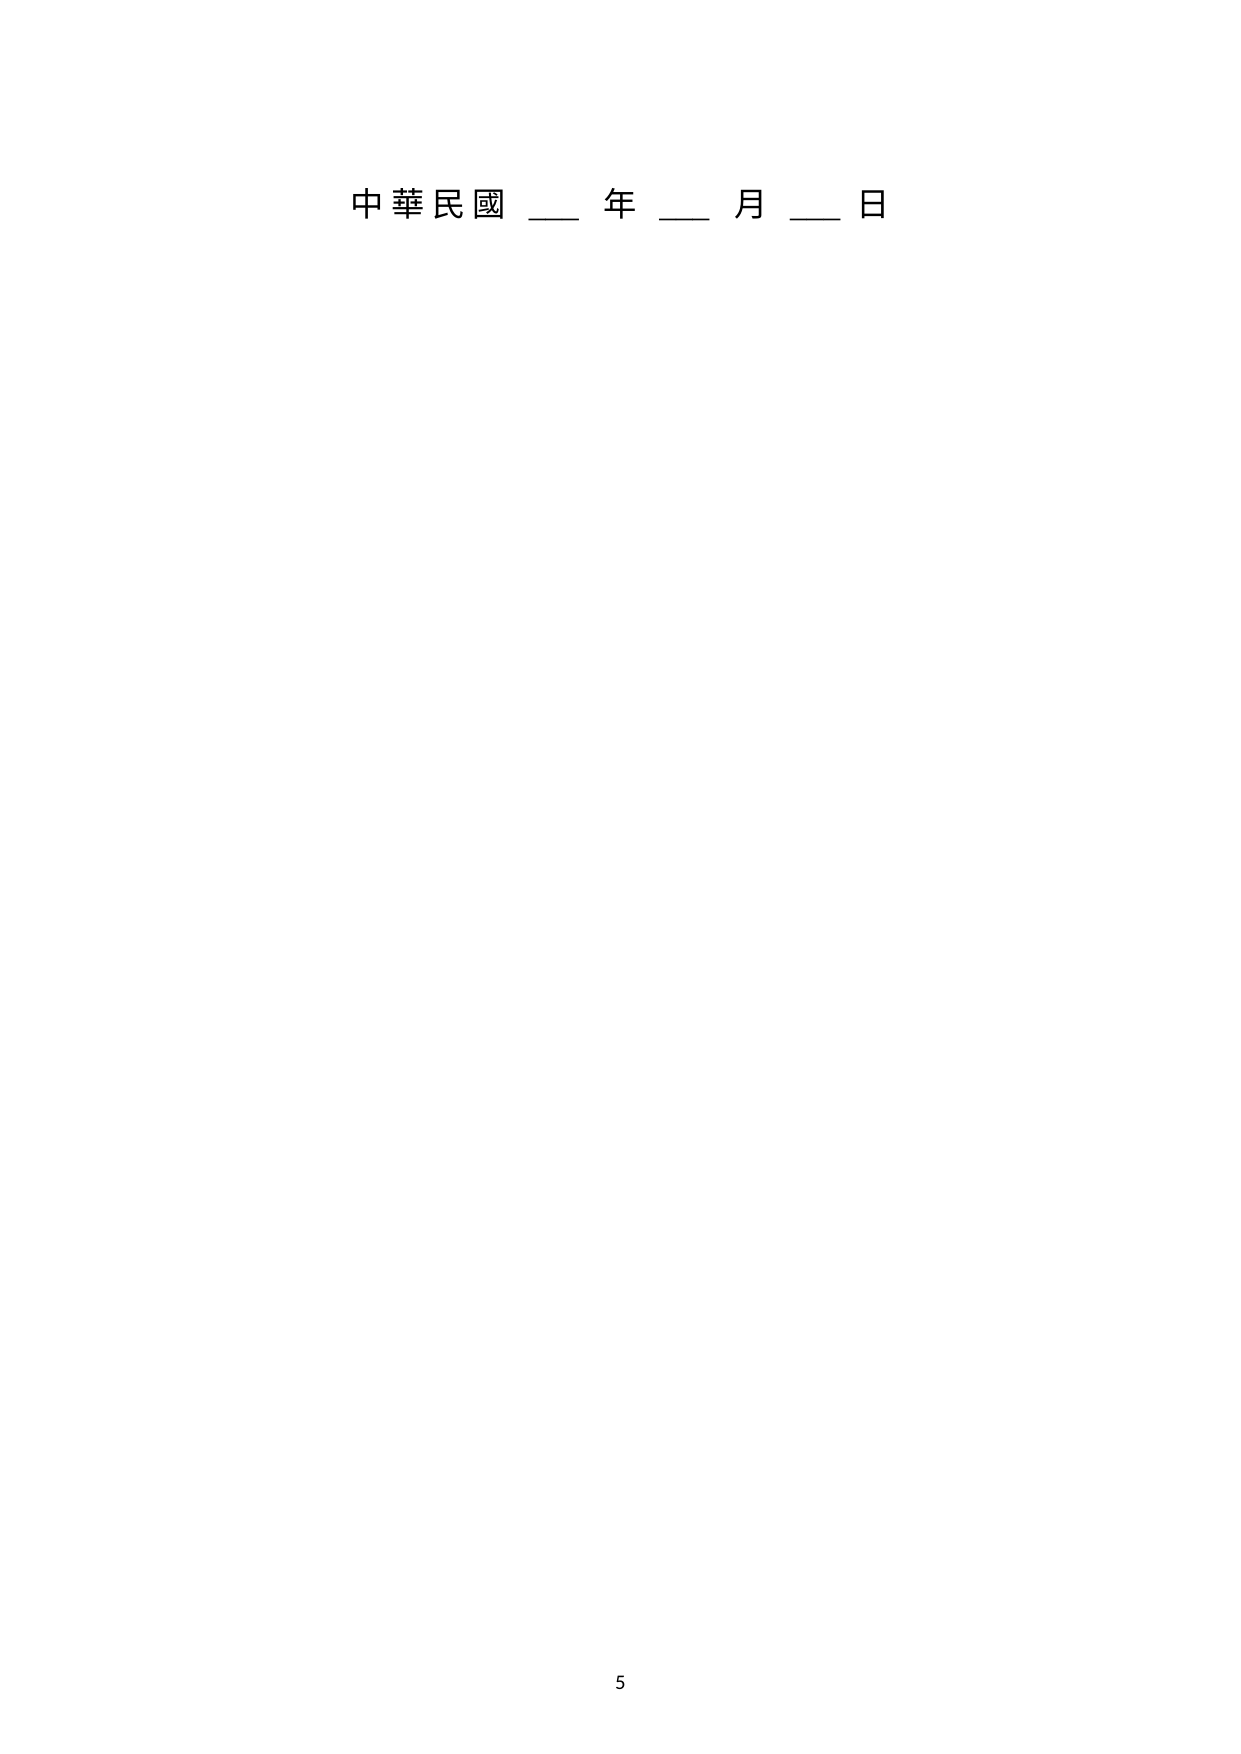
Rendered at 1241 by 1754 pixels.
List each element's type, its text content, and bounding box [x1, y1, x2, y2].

text 中 華 民 國 ___ 年 ___ 月 ___ 日 [118, 164, 1122, 239]
